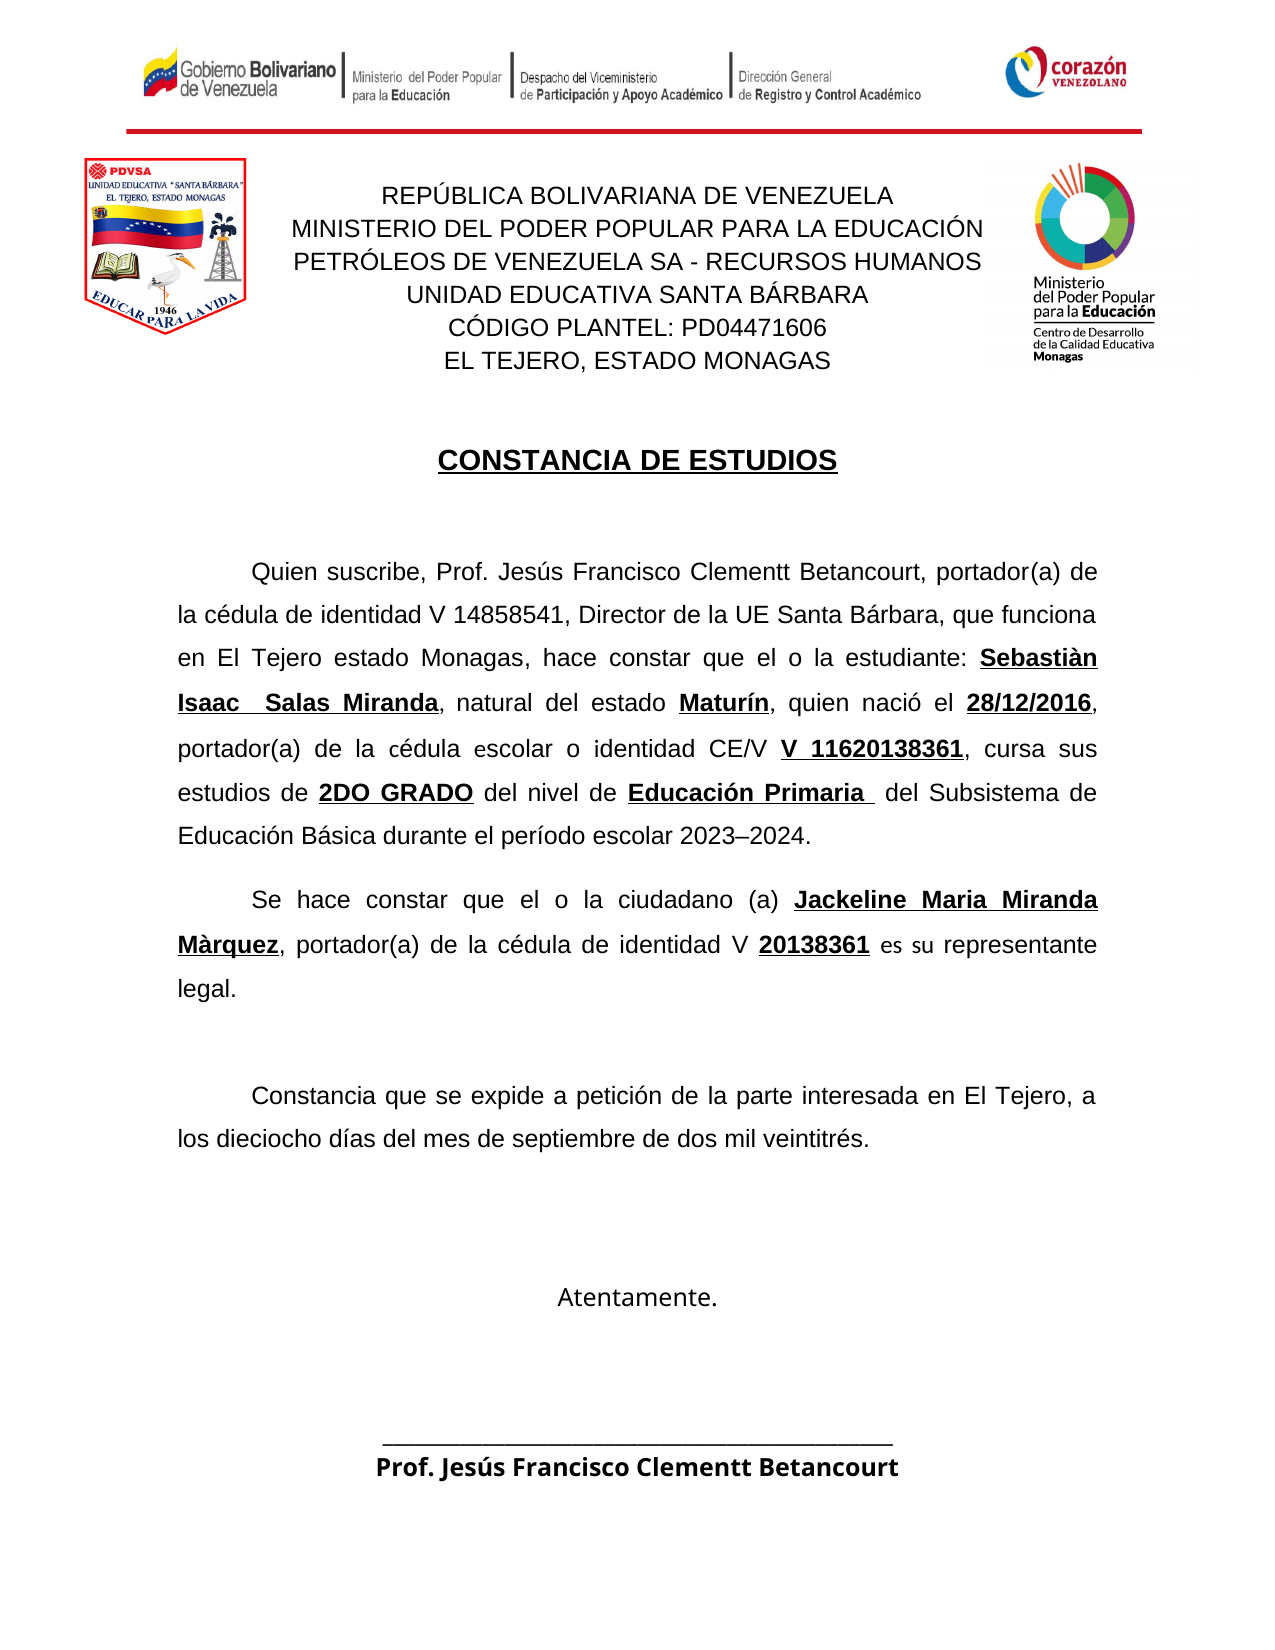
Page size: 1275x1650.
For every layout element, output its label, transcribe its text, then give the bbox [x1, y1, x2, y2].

text ______________________________________________ [177, 1416, 1098, 1450]
text UNIDAD EDUCATIVA SANTA BÁRBARA [252, 280, 978, 308]
subtitle MINISTERIO DEL PODER POPULAR PARA LA EDUCACIÓN [252, 214, 978, 242]
picture [79, 158, 252, 335]
picture [978, 153, 1200, 377]
subtitle CONSTANCIA DE ESTUDIOS [177, 443, 1098, 476]
picture [126, 11, 1142, 134]
text EL TEJERO, ESTADO MONAGAS [177, 346, 978, 374]
text CÓDIGO PLANTEL: PD04471606 [177, 313, 978, 341]
text Se hace constar que el o la ciudadano (a) Jackeline Maria Miranda Màrquez, portador(a) de la cédula de identidad V 20138361 es su representante legal. [177, 885, 1098, 1002]
text Constancia que se expide a petición de la parte interesada en El Tejero, a los dieciocho días del mes de septiembre de dos mil veintitrés. [177, 1081, 1098, 1153]
subtitle REPÚBLICA BOLIVARIANA DE VENEZUELA [252, 181, 978, 209]
text Atentamente. [177, 1279, 1098, 1313]
text Prof. Jesús Francisco Clementt Betancourt [177, 1450, 1098, 1484]
subtitle PETRÓLEOS DE VENEZUELA SA - RECURSOS HUMANOS [252, 247, 978, 275]
text Quien suscribe, Prof. Jesús Francisco Clementt Betancourt, portador(a) de la cédula de identidad V 14858541, Director de la UE Santa Bárbara, que funciona en El Tejero estado Monagas, hace constar que el o la estudiante: Sebastiàn Isaac Salas Miranda, natural del estado Maturín, quien nació el 28/12/2016, portador(a) de la cédula escolar o identidad CE/V V 11620138361, cursa sus estudios de 2DO GRADO del nivel de Educación Primaria del Subsistema de Educación Básica durante el período escolar 2023–2024. [177, 557, 1098, 849]
